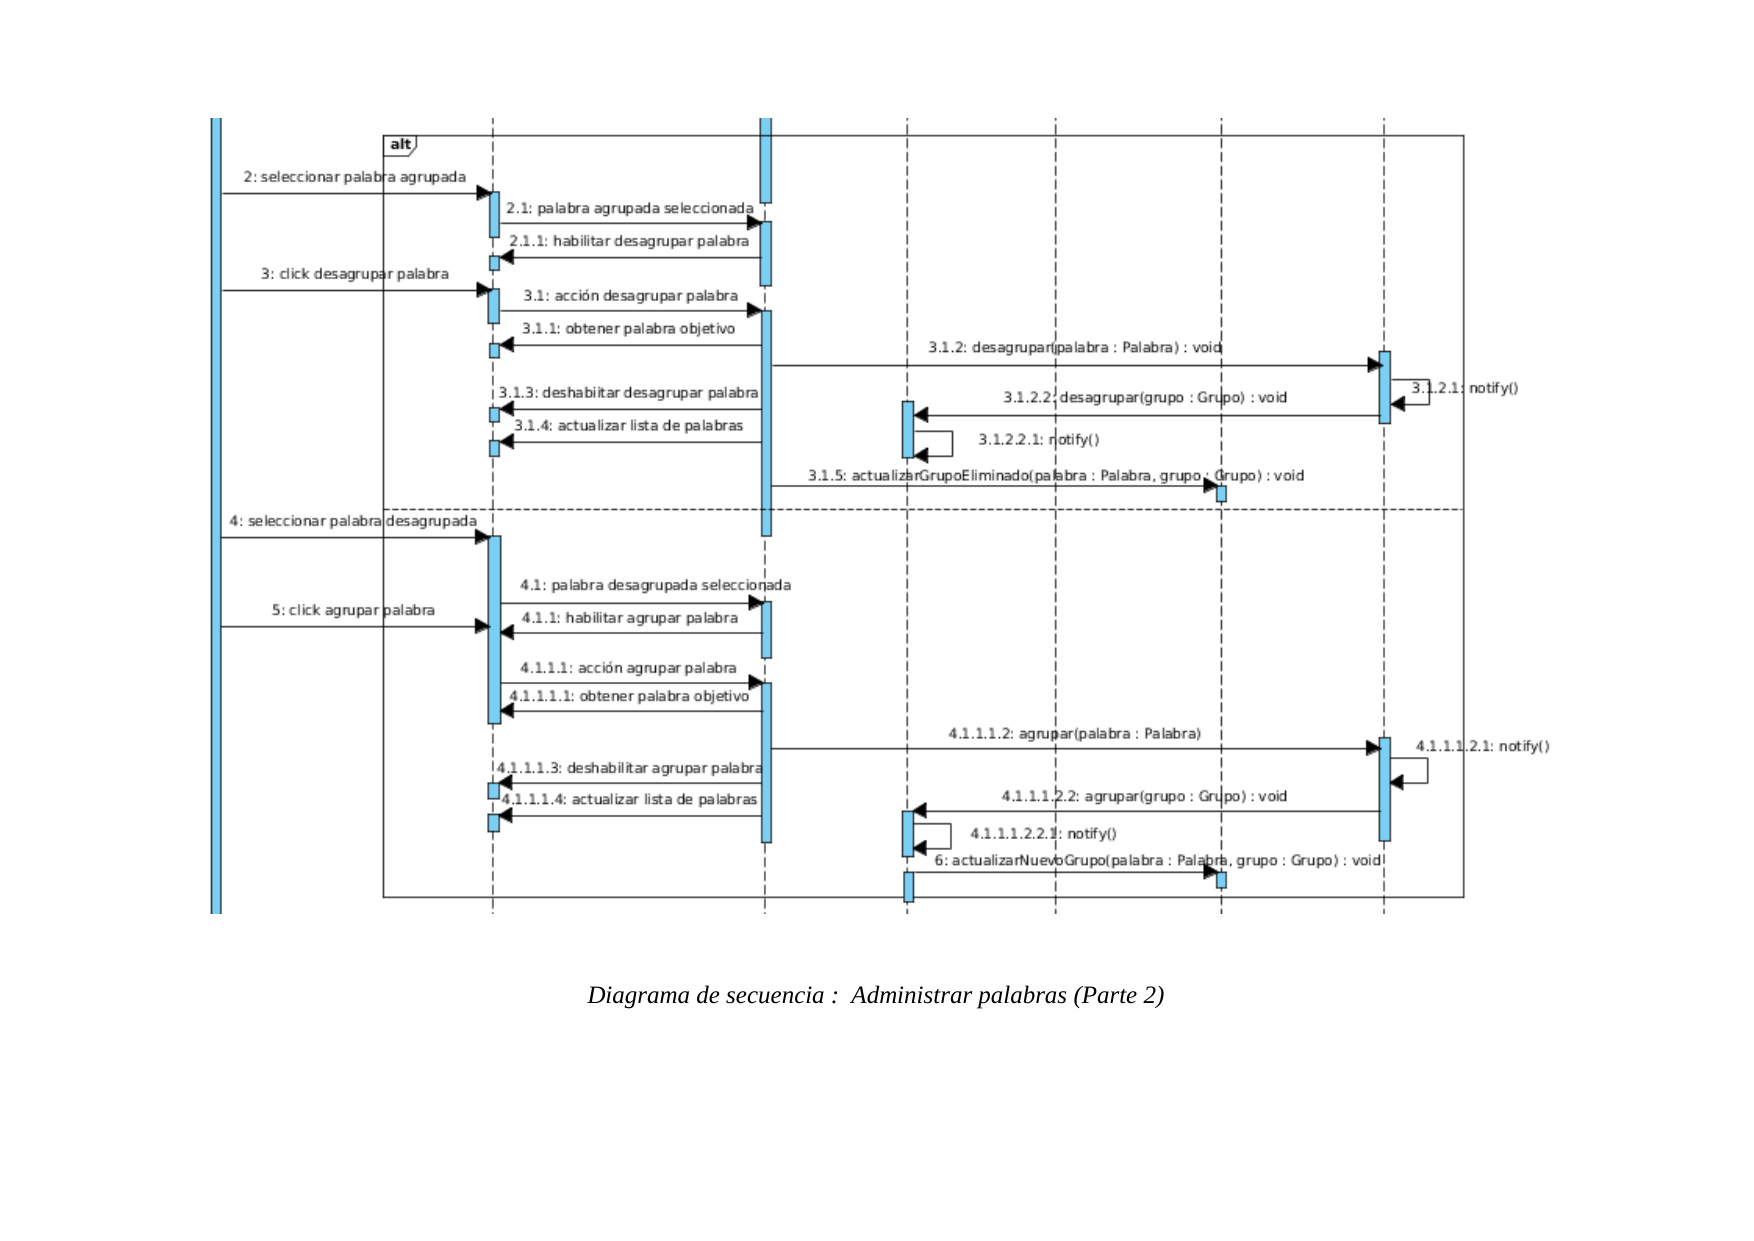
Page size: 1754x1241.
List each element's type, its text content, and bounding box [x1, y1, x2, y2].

text Diagrama de secuencia : Administrar palabras (Parte 2) [118, 981, 1636, 1009]
picture [186, 118, 1568, 914]
